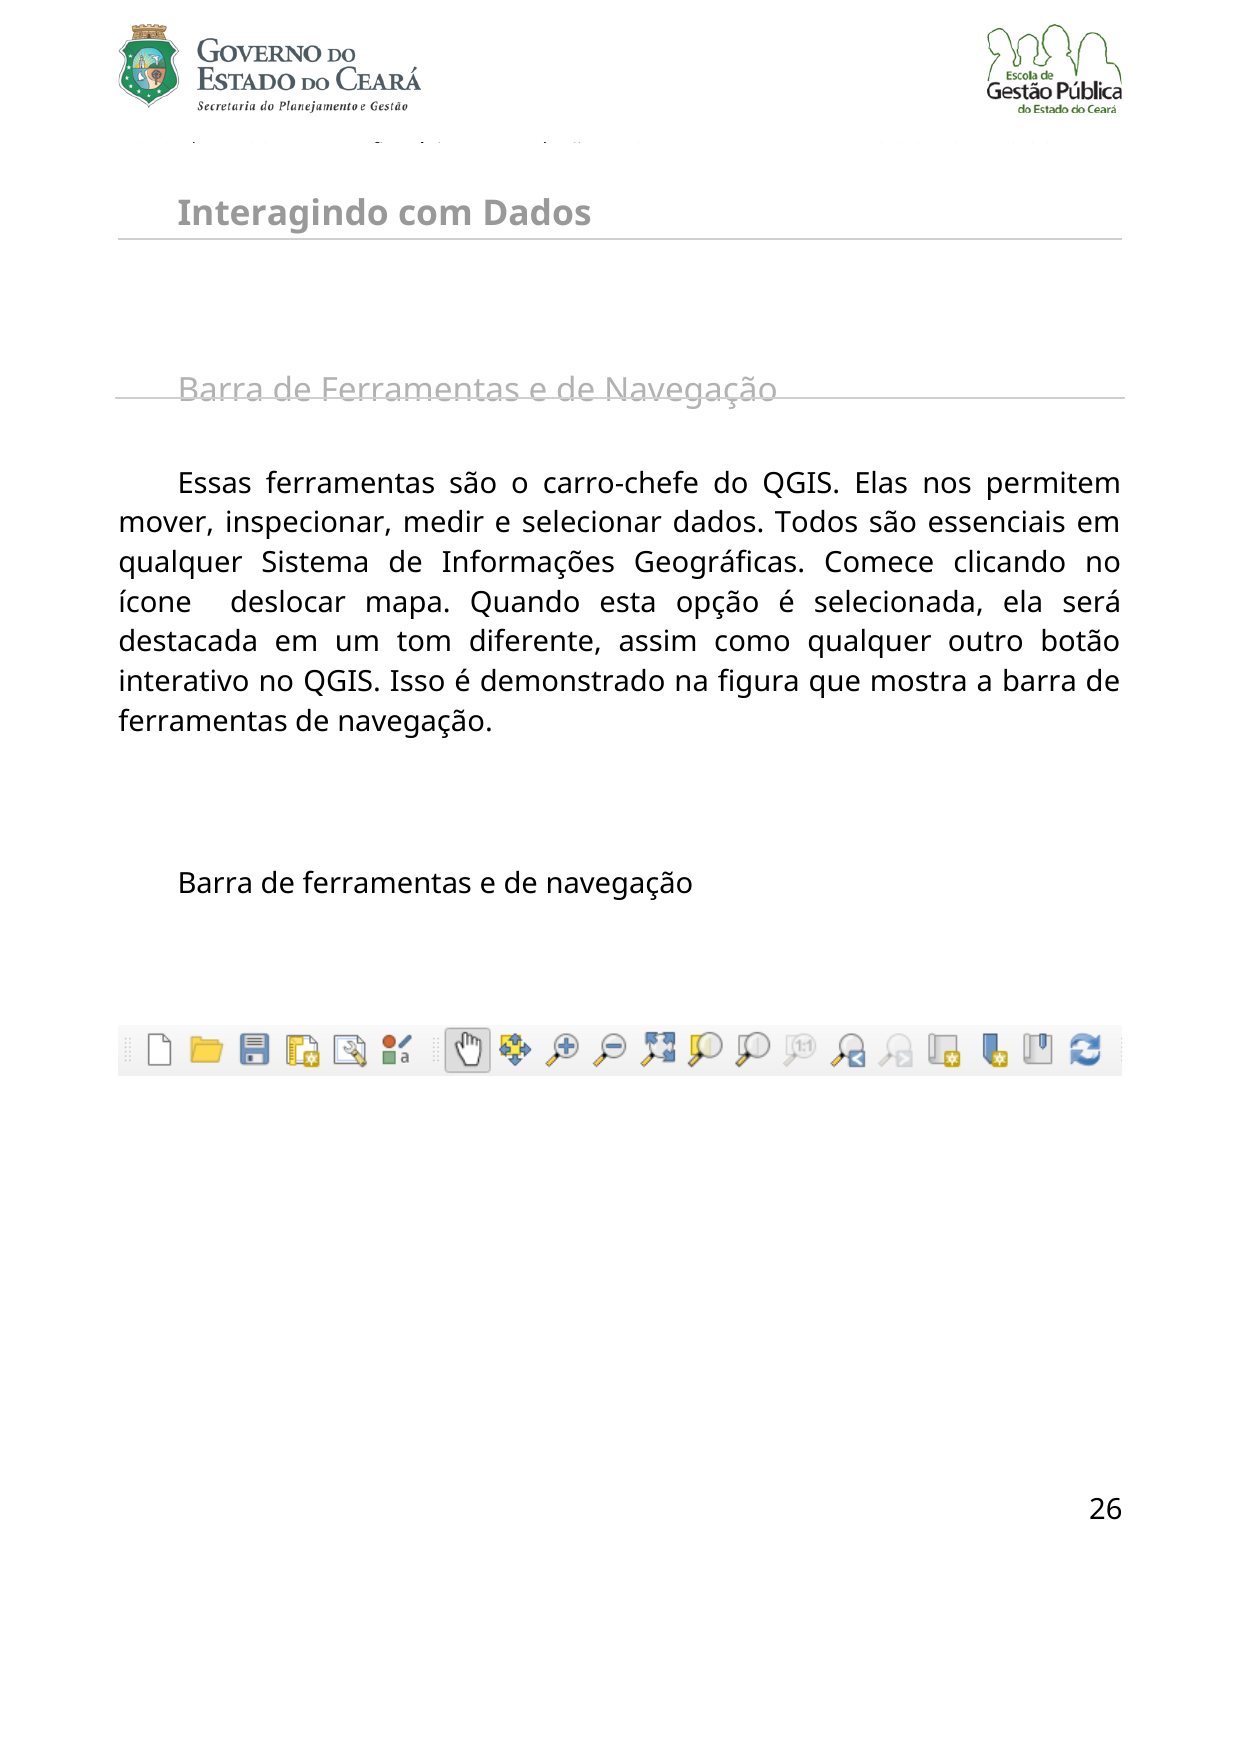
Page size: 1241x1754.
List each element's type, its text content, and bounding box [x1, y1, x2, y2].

subtitle Barra de Ferramentas e de Navegação [115, 328, 1125, 397]
text Essas ferramentas são o carro-chefe do QGIS. Elas nos permitem mover, inspecionar, medir e selecionar dados. Todos são essenciais em qualquer Sistema de Informações Geográficas. Comece clicando no ícone deslocar mapa. Quando esta opção é selecionada, ela será destacada em um tom diferente, assim como qualquer outro botão interativo no QGIS. Isso é demonstrado na figura que mostra a barra de ferramentas de navegação. [118, 462, 1122, 740]
picture [118, 24, 1122, 113]
text Barra de ferramentas e de navegação [118, 863, 1122, 902]
subtitle Interagindo com Dados [118, 187, 1122, 238]
picture [118, 1025, 1123, 1076]
